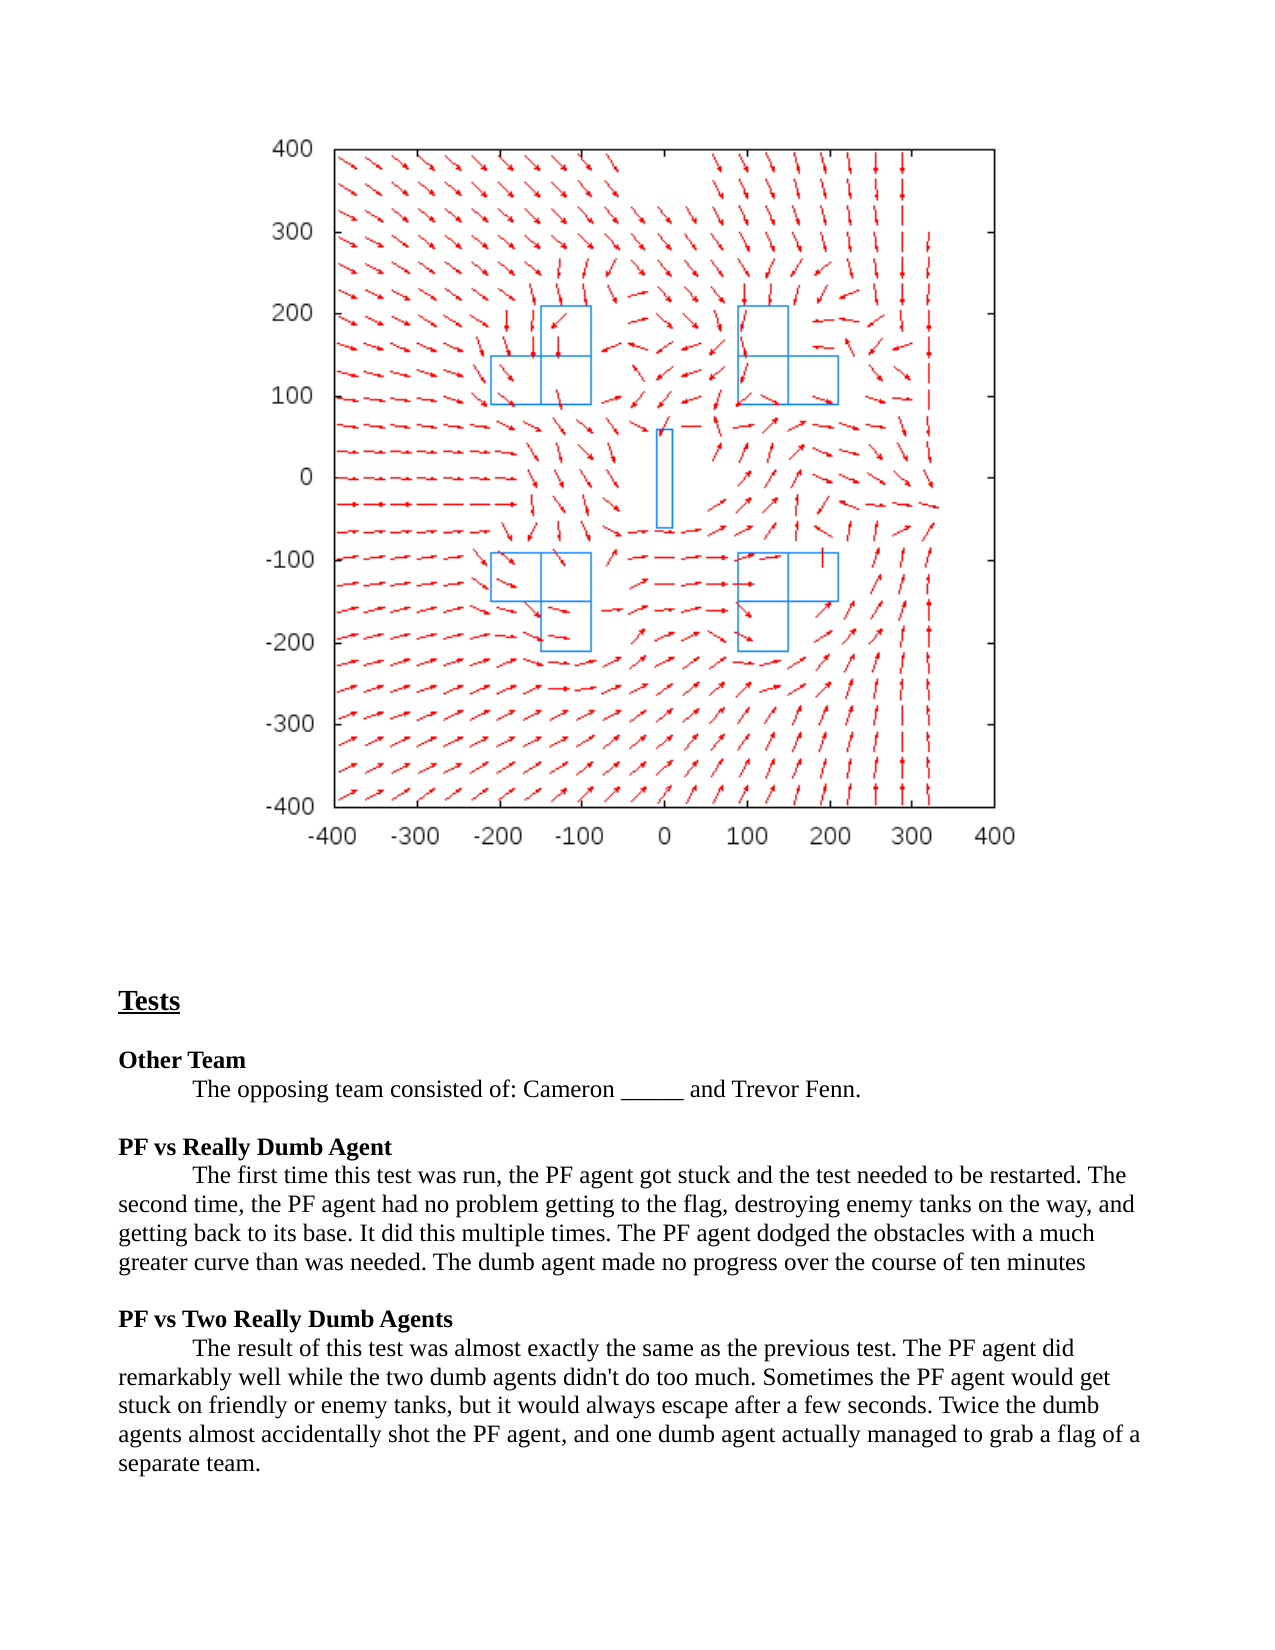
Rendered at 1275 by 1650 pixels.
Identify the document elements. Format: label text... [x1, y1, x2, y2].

text PF vs Really Dumb Agent [118, 1132, 1157, 1160]
text PF vs Two Really Dumb Agents [118, 1304, 1157, 1333]
text Other Team [118, 1045, 1157, 1074]
text The first time this test was run, the PF agent got stuck and the test needed to be restarted. The second time, the PF agent had no problem getting to the flag, destroying enemy tanks on the way, and getting back to its base. It did this multiple times. The PF agent dodged the obstacles with a much greater curve than was needed. The dumb agent made no progress over the course of ten minutes [118, 1160, 1157, 1275]
picture [137, 118, 1138, 868]
text The result of this test was almost exactly the same as the previous test. The PF agent did remarkably well while the two dumb agents didn't do too much. Sometimes the PF agent would get stuck on friendly or enemy tanks, but it would always escape after a few seconds. Twice the dumb agents almost accidentally shot the PF agent, and one dumb agent actually managed to grab a flag of a separate team. [118, 1333, 1157, 1477]
text Tests [118, 983, 1157, 1017]
text The opposing team consisted of: Cameron _____ and Trevor Fenn. [118, 1074, 1157, 1103]
